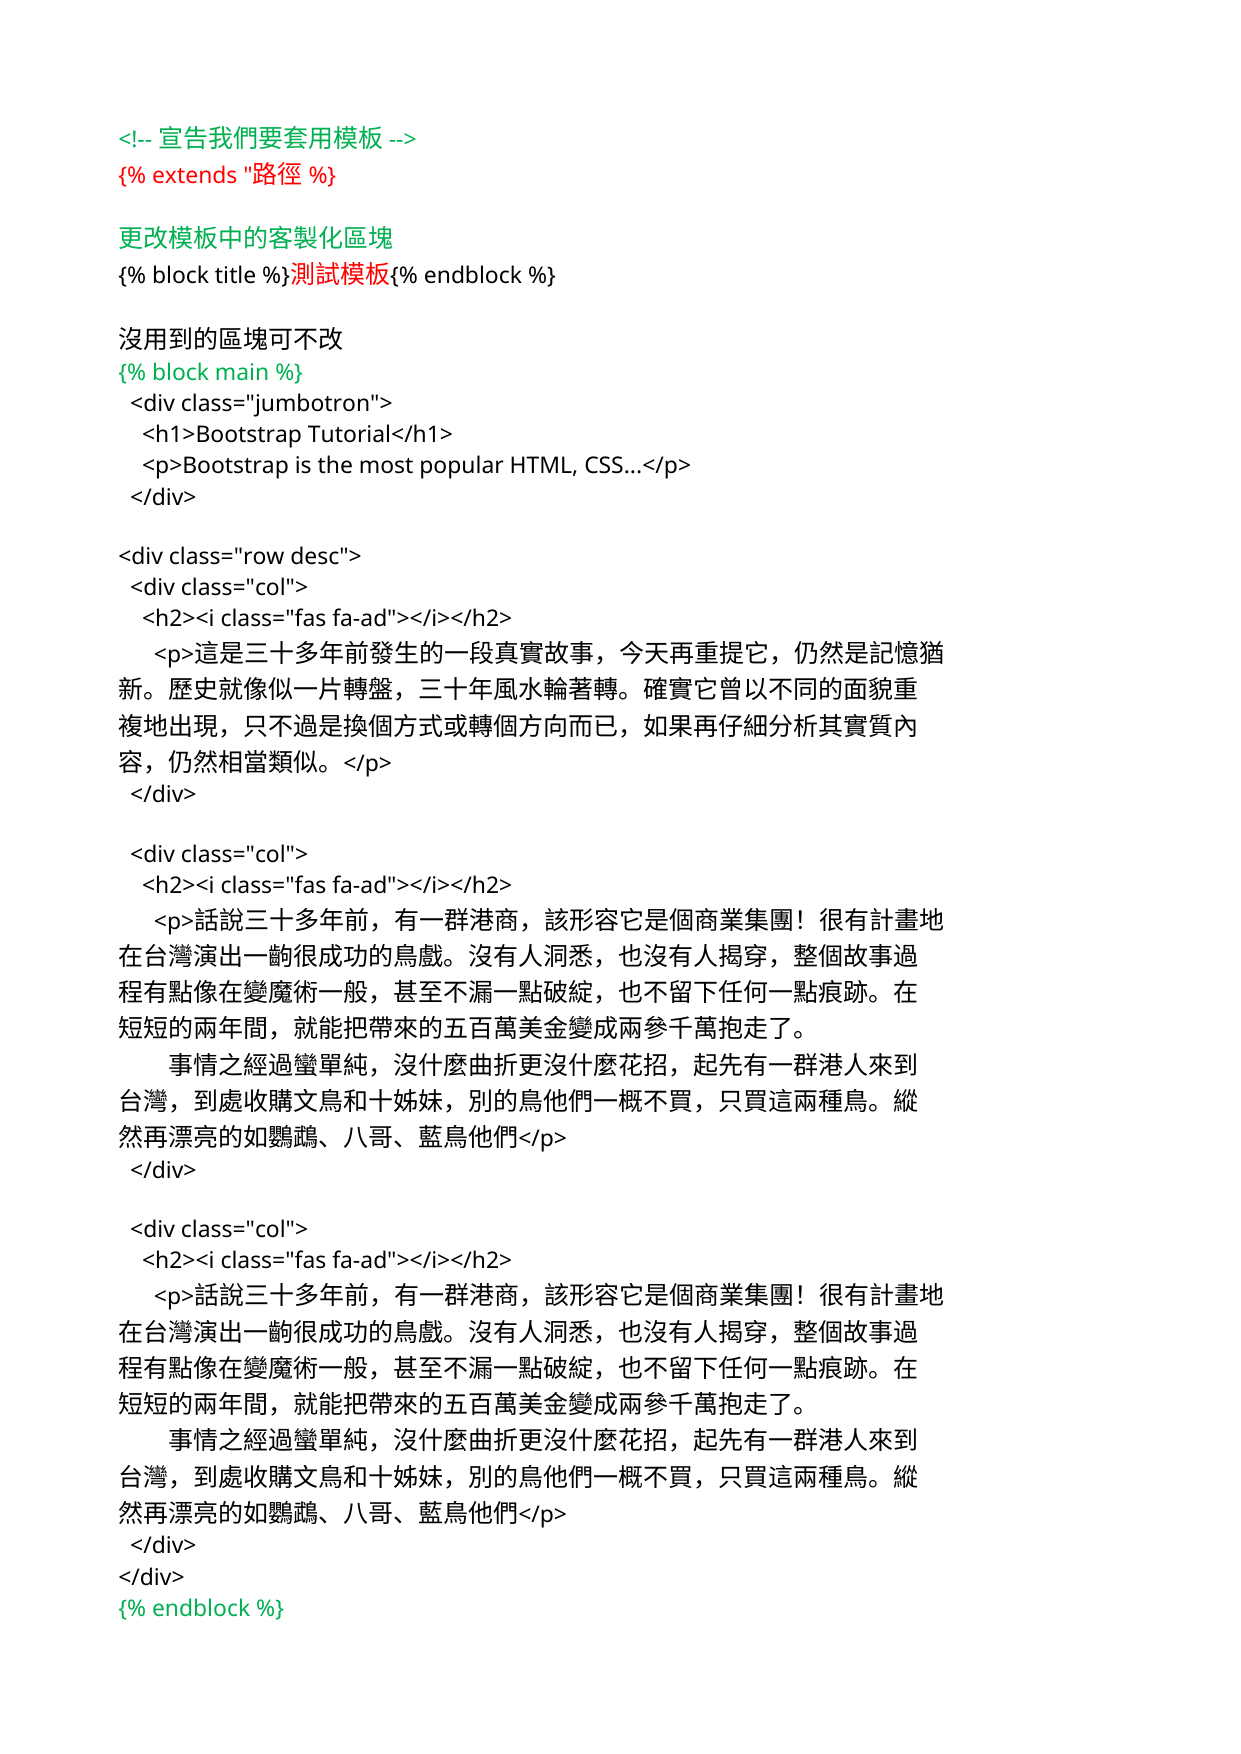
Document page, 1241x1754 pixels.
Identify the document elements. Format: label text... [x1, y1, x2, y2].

text 台灣，到處收購文鳥和十姊妹，別的鳥他們一概不買，只買這兩種鳥。縱 [118, 1081, 1122, 1118]
text 複地出現，只不過是換個方式或轉個方向而已，如果再仔細分析其實質內 [118, 706, 1122, 742]
text <h1>Bootstrap Tutorial</h1> [118, 418, 1122, 449]
text <p>話說三十多年前，有一群港商，該形容它是個商業集團！很有計畫地 [118, 1276, 1122, 1312]
text <div class="jumbotron"> [118, 387, 1122, 418]
text {% block main %} [118, 355, 1122, 387]
text {% endblock %} [118, 1592, 1122, 1623]
text </div> [118, 1561, 1122, 1592]
text 容，仍然相當類似。</p> [118, 742, 1122, 778]
text <div class="col"> [118, 1213, 1122, 1244]
text <div class="col"> [118, 571, 1122, 602]
text 在台灣演出一齣很成功的鳥戲。沒有人洞悉，也沒有人揭穿，整個故事過 [118, 936, 1122, 973]
text <h2><i class="fas fa-ad"></i></h2> [118, 1244, 1122, 1276]
text </div> [118, 480, 1122, 512]
text <!-- 宣告我們要套用模板 --> [118, 118, 1122, 154]
text {% extends "路徑 %} [118, 154, 1122, 191]
text 台灣，到處收購文鳥和十姊妹，別的鳥他們一概不買，只買這兩種鳥。縱 [118, 1457, 1122, 1493]
text <p>Bootstrap is the most popular HTML, CSS...</p> [118, 449, 1122, 480]
text </div> [118, 1154, 1122, 1185]
text <p>話說三十多年前，有一群港商，該形容它是個商業集團！很有計畫地 [118, 900, 1122, 936]
text 事情之經過蠻單純，沒什麼曲折更沒什麼花招，起先有一群港人來到 [118, 1045, 1122, 1081]
text 短短的兩年間，就能把帶來的五百萬美金變成兩參千萬抱走了。 [118, 1384, 1122, 1421]
text 事情之經過蠻單純，沒什麼曲折更沒什麼花招，起先有一群港人來到 [118, 1421, 1122, 1457]
text <div class="row desc"> [118, 540, 1122, 571]
text <p>這是三十多年前發生的一段真實故事，今天再重提它，仍然是記憶猶 [118, 633, 1122, 670]
text 程有點像在變魔術一般，甚至不漏一點破綻，也不留下任何一點痕跡。在 [118, 1348, 1122, 1384]
text {% block title %}測試模板{% endblock %} [118, 255, 1122, 291]
text 更改模板中的客製化區塊 [118, 219, 1122, 255]
text 在台灣演出一齣很成功的鳥戲。沒有人洞悉，也沒有人揭穿，整個故事過 [118, 1312, 1122, 1348]
text </div> [118, 1529, 1122, 1561]
text 短短的兩年間，就能把帶來的五百萬美金變成兩參千萬抱走了。 [118, 1009, 1122, 1045]
text 沒用到的區塊可不改 [118, 319, 1122, 355]
text 然再漂亮的如鸚鵡、八哥、藍鳥他們</p> [118, 1118, 1122, 1154]
text 程有點像在變魔術一般，甚至不漏一點破綻，也不留下任何一點痕跡。在 [118, 973, 1122, 1009]
text </div> [118, 778, 1122, 810]
text 然再漂亮的如鸚鵡、八哥、藍鳥他們</p> [118, 1493, 1122, 1529]
text <h2><i class="fas fa-ad"></i></h2> [118, 869, 1122, 900]
text 新。歷史就像似一片轉盤，三十年風水輪著轉。確實它曾以不同的面貌重 [118, 670, 1122, 706]
text <h2><i class="fas fa-ad"></i></h2> [118, 602, 1122, 633]
text <div class="col"> [118, 838, 1122, 869]
